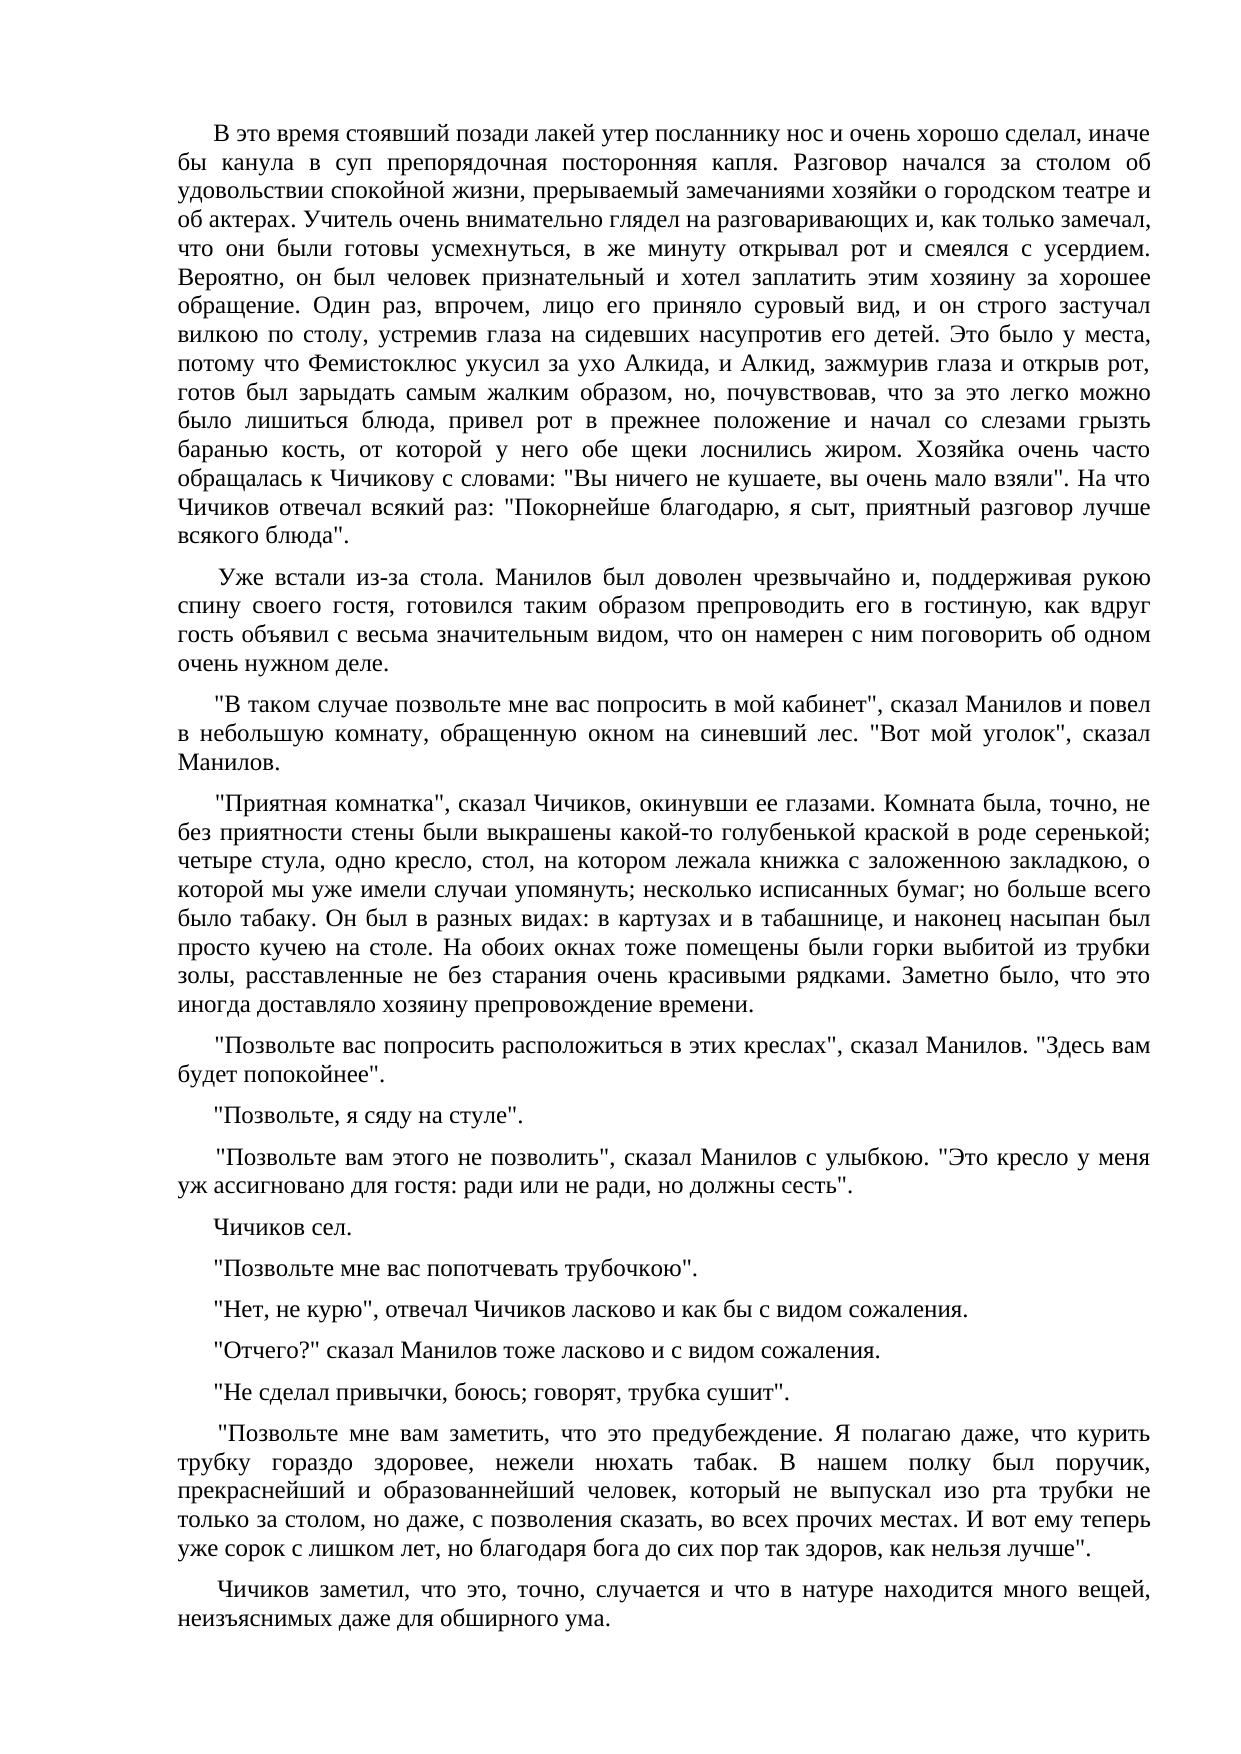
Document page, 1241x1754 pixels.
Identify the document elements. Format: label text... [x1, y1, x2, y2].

text "Позвольте вас попросить расположиться в этих креслах", сказал Манилов. "Здесь вам будет попокойнее". [177, 1031, 1152, 1088]
text "Позвольте мне вас попотчевать трубочкою". [177, 1253, 1152, 1282]
text Уже встали из-за стола. Манилов был доволен чрезвычайно и, поддерживая рукою спину своего гостя, готовился таким образом препроводить его в гостиную, как вдруг гость объявил с весьма значительным видом, что он намерен с ним поговорить об одном очень нужном деле. [177, 562, 1152, 677]
text В это время стоявший позади лакей утер посланнику нос и очень хорошо сделал, иначе бы канула в суп препорядочная посторонняя капля. Разговор начался за столом об удовольствии спокойной жизни, прерываемый замечаниями хозяйки о городском театре и об актерах. Учитель очень внимательно глядел на разговаривающих и, как только замечал, что они были готовы усмехнуться, в же минуту открывал рот и смеялся с усердием. Вероятно, он был человек признательный и хотел заплатить этим хозяину за хорошее обращение. Один раз, впрочем, лицо его приняло суровый вид, и он строго застучал вилкою по столу, устремив глаза на сидевших насупротив его детей. Это было у места, потому что Фемистоклюс укусил за ухо Алкида, и Алкид, зажмурив глаза и открыв рот, готов был зарыдать самым жалким образом, но, почувствовав, что за это легко можно было лишиться блюда, привел рот в прежнее положение и начал со слезами грызть баранью кость, от которой у него обе щеки лоснились жиром. Хозяйка очень часто обращалась к Чичикову с словами: "Вы ничего не кушаете, вы очень мало взяли". На что Чичиков отвечал всякий раз: "Покорнейше благодарю, я сыт, приятный разговор лучше всякого блюда". [177, 118, 1152, 549]
text "Позвольте, я сяду на стуле". [177, 1101, 1152, 1129]
text "Позвольте мне вам заметить, что это предубеждение. Я полагаю даже, что курить трубку гораздо здоровее, нежели нюхать табак. В нашем полку был поручик, прекраснейший и образованнейший человек, который не выпускал изо рта трубки не только за столом, но даже, с позволения сказать, во всех прочих местах. И вот ему теперь уже сорок с лишком лет, но благодаря бога до сих пор так здоров, как нельзя лучше". [177, 1418, 1152, 1562]
text "Позвольте вам этого не позволить", сказал Манилов с улыбкою. "Это кресло у меня уж ассигновано для гостя: ради или не ради, но должны сесть". [177, 1142, 1152, 1199]
text "В таком случае позвольте мне вас попросить в мой кабинет", сказал Манилов и повел в небольшую комнату, обращенную окном на синевший лес. "Вот мой уголок", сказал Манилов. [177, 689, 1152, 776]
text "Приятная комнатка", сказал Чичиков, окинувши ее глазами. Комната была, точно, не без приятности стены были выкрашены какой-то голубенькой краской в роде серенькой; четыре стула, одно кресло, стол, на котором лежала книжка с заложенною закладкою, о которой мы уже имели случаи упомянуть; несколько исписанных бумаг; но больше всего было табаку. Он был в разных видах: в картузах и в табашнице, и наконец насыпан был просто кучею на столе. На обоих окнах тоже помещены были горки выбитой из трубки золы, расставленные не без старания очень красивыми рядками. Заметно было, что это иногда доставляло хозяину препровождение времени. [177, 788, 1152, 1018]
text "Не сделал привычки, боюсь; говорят, трубка сушит". [177, 1377, 1152, 1406]
text Чичиков сел. [177, 1212, 1152, 1241]
text "Отчего?" сказал Манилов тоже ласково и с видом сожаления. [177, 1336, 1152, 1364]
text Чичиков заметил, что это, точно, случается и что в натуре находится много вещей, неизъяснимых даже для обширного ума. [177, 1574, 1152, 1632]
text "Нет, не курю", отвечал Чичиков ласково и как бы с видом сожаления. [177, 1294, 1152, 1323]
